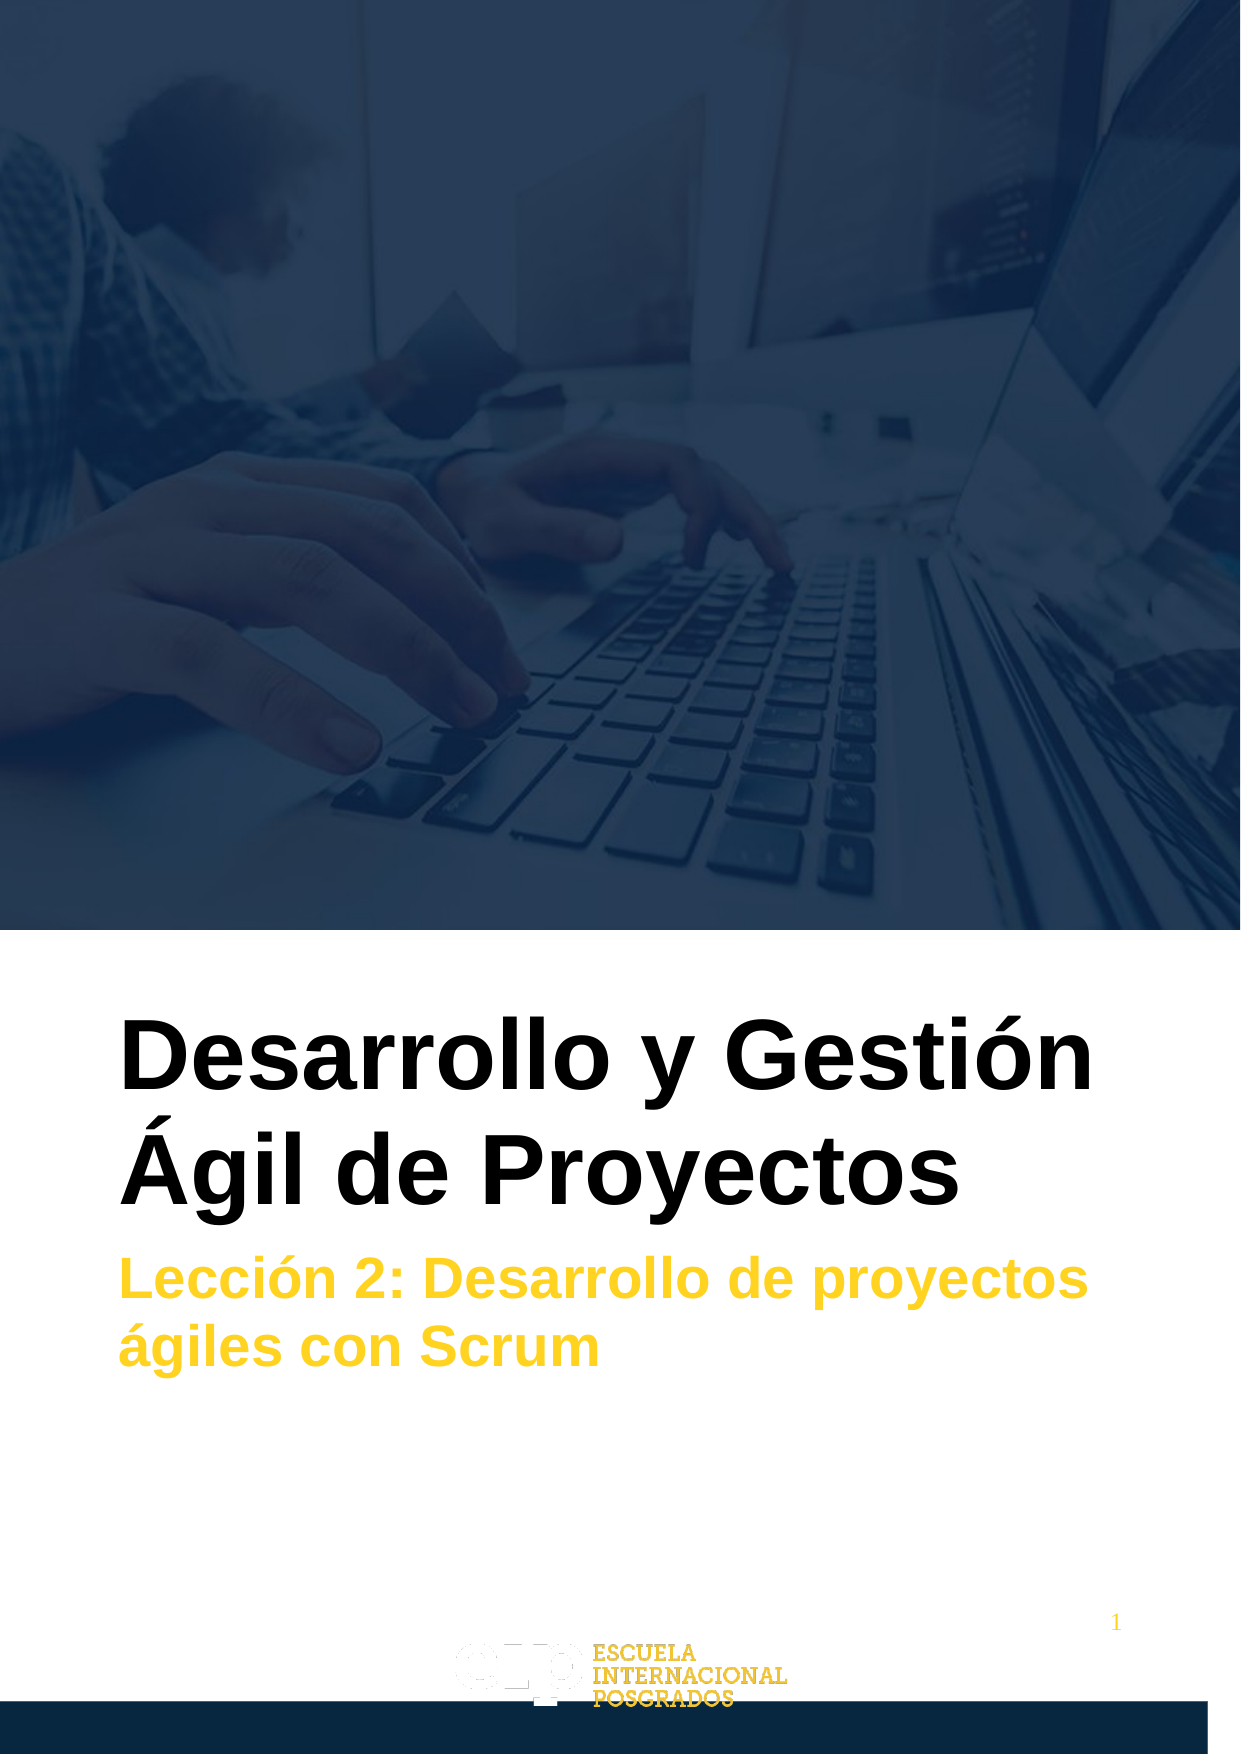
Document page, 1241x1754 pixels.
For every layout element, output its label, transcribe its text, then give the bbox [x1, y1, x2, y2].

title Desarrollo y Gestión Ágil de Proyectos [118, 996, 1122, 1226]
picture [0, 0, 1241, 930]
subtitle Lección 2: Desarrollo de proyectos ágiles con Scrum [118, 1244, 1122, 1378]
picture [452, 1614, 788, 1712]
